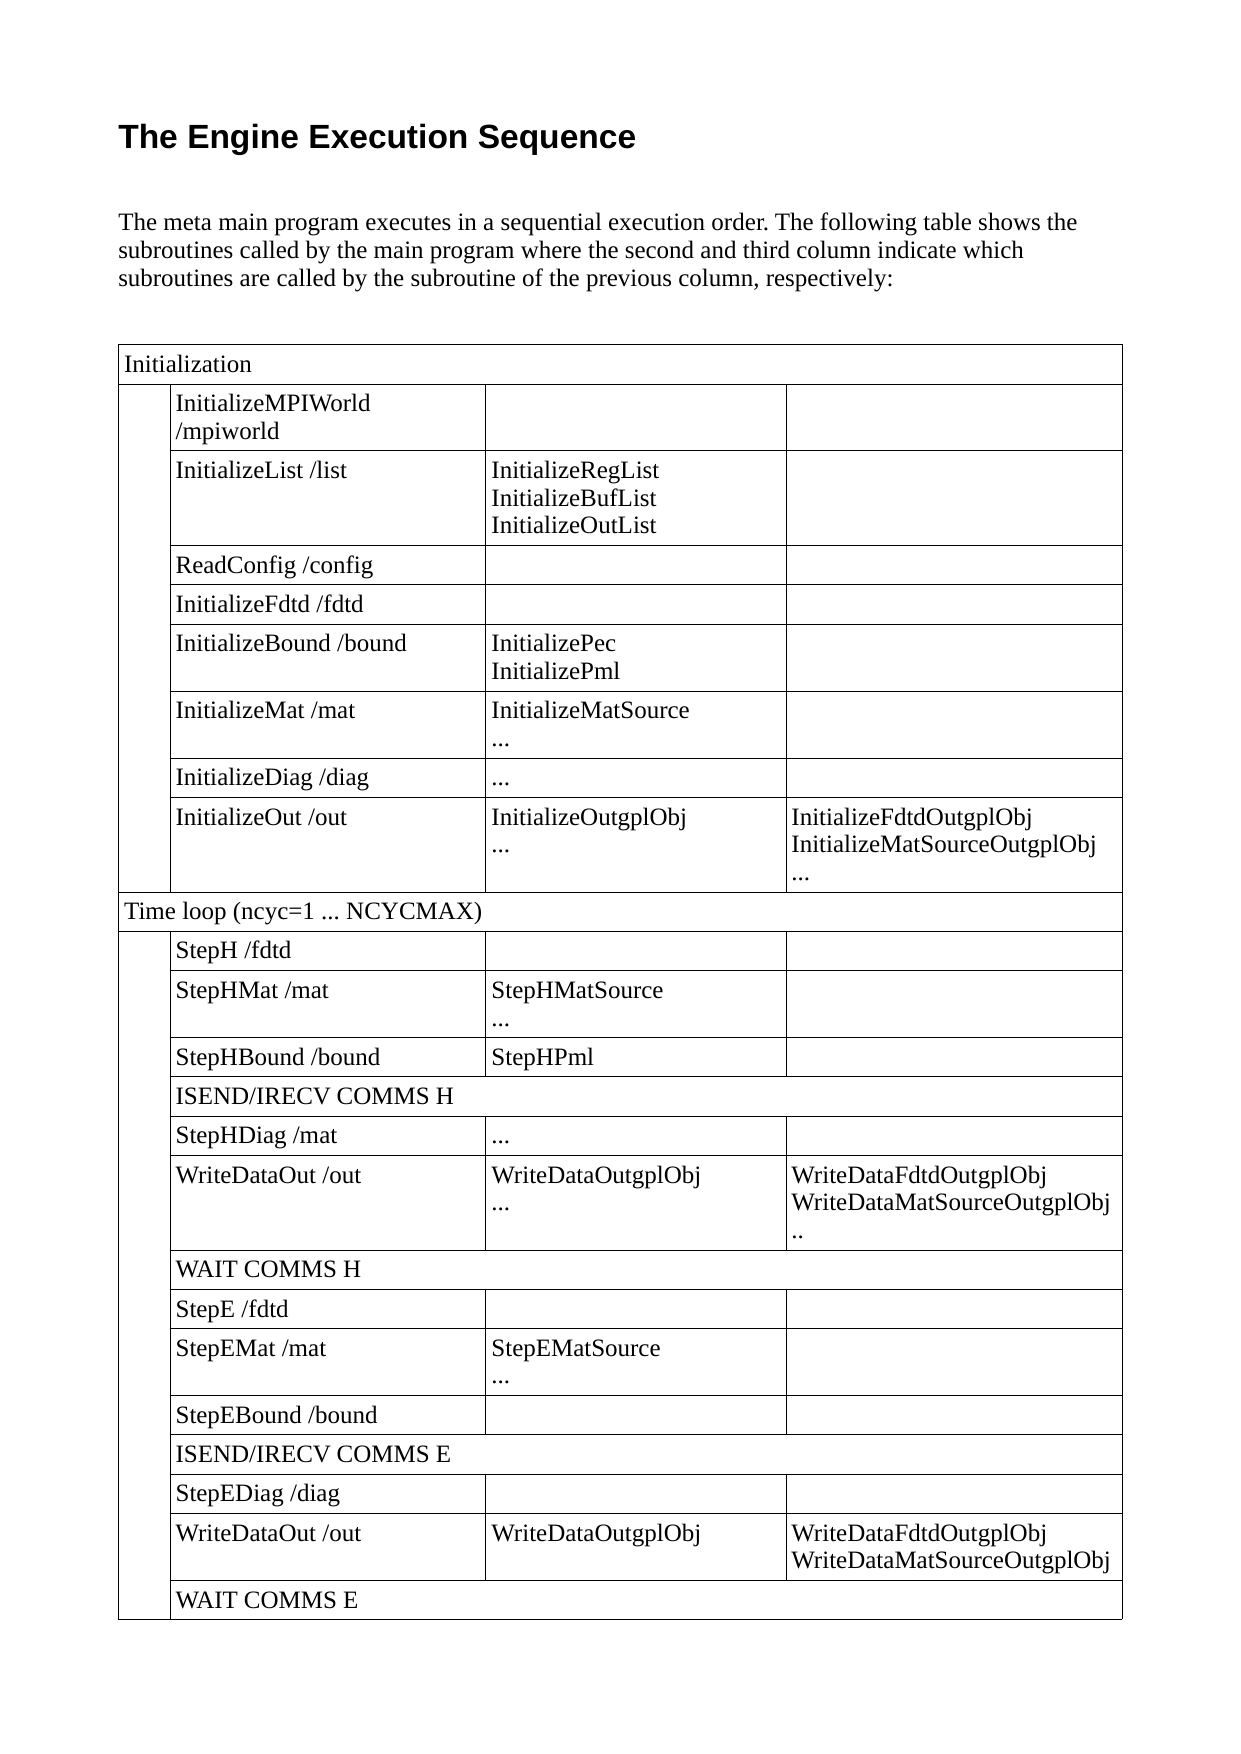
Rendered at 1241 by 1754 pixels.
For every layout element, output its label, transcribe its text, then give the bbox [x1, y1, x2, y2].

table_cell ISEND/IRECV COMMS H [171, 1077, 1122, 1116]
table_cell [787, 1038, 1122, 1076]
table_cell [787, 692, 1122, 758]
table_cell InitializePec InitializePml [486, 625, 786, 691]
table_cell [787, 1290, 1122, 1328]
table_cell InitializeFdtdOutgplObj InitializeMatSourceOutgplObj ... [787, 798, 1122, 892]
table_cell StepHDiag /mat [171, 1117, 485, 1155]
table_cell InitializeRegList InitializeBufList InitializeOutList [486, 451, 786, 545]
table_cell WriteDataOut /out [171, 1156, 485, 1249]
table_cell StepE /fdtd [171, 1290, 485, 1328]
table_cell StepEDiag /diag [171, 1475, 485, 1513]
table_cell [787, 759, 1122, 797]
table_header [787, 385, 1122, 450]
table_cell [787, 1329, 1122, 1395]
table_cell ISEND/IRECV COMMS E [171, 1435, 1122, 1474]
table_header [787, 932, 1122, 970]
table_cell InitializeBound /bound [171, 625, 485, 691]
table_cell WriteDataOutgplObj [486, 1514, 786, 1580]
table_cell [787, 1396, 1122, 1434]
table_cell InitializeList /list [171, 451, 485, 545]
table_cell InitializeMat /mat [171, 692, 485, 758]
table_cell [486, 1396, 786, 1434]
table_cell [486, 585, 786, 624]
table_header StepH /fdtd [171, 932, 485, 970]
table_cell WriteDataFdtdOutgplObj WriteDataMatSourceOutgplObj .. [787, 1156, 1122, 1249]
table_cell [787, 1475, 1122, 1513]
table_cell ReadConfig /config [171, 546, 485, 584]
table_cell ... [486, 1117, 786, 1155]
table_header InitializeMPIWorld /mpiworld [171, 385, 485, 450]
table_cell WAIT COMMS H [171, 1251, 1122, 1289]
table_cell StepHBound /bound [171, 1038, 485, 1076]
table_cell InitializeOutgplObj ... [486, 798, 786, 892]
table_cell [486, 1290, 786, 1328]
table_cell StepHMat /mat [171, 971, 485, 1037]
table_cell [787, 451, 1122, 545]
table_cell [787, 546, 1122, 584]
table_cell WriteDataFdtdOutgplObj WriteDataMatSourceOutgplObj [787, 1514, 1122, 1580]
table_cell InitializeMatSource ... [486, 692, 786, 758]
table_cell WriteDataOut /out [171, 1514, 485, 1580]
table_header [486, 385, 786, 450]
table_cell StepEMatSource ... [486, 1329, 786, 1395]
table_cell [787, 1117, 1122, 1155]
table_cell InitializeFdtd /fdtd [171, 585, 485, 624]
table_cell WriteDataOutgplObj ... [486, 1156, 786, 1249]
text The meta main program executes in a sequential execution order. The following table shows the subroutines called by the main program where the second and third column indicate which subroutines are called by the subroutine of the previous column, respectively: [118, 208, 1122, 291]
table_cell [119, 932, 170, 1619]
table_cell StepEBound /bound [171, 1396, 485, 1434]
table_cell [787, 625, 1122, 691]
table_cell [486, 1475, 786, 1513]
table_cell [486, 546, 786, 584]
table_cell StepHPml [486, 1038, 786, 1076]
table_header [486, 932, 786, 970]
table_cell StepEMat /mat [171, 1329, 485, 1395]
table_cell ... [486, 759, 786, 797]
table_cell Time loop (ncyc=1 ... NCYCMAX) [119, 893, 1122, 931]
table_cell InitializeDiag /diag [171, 759, 485, 797]
subtitle The Engine Execution Sequence [118, 118, 1122, 156]
table_header Initialization [119, 345, 1122, 383]
table_cell WAIT COMMS E [171, 1581, 1122, 1619]
table_cell InitializeOut /out [171, 798, 485, 892]
table_cell [787, 585, 1122, 624]
table_cell [119, 385, 170, 892]
table_cell [787, 971, 1122, 1037]
table_cell StepHMatSource ... [486, 971, 786, 1037]
